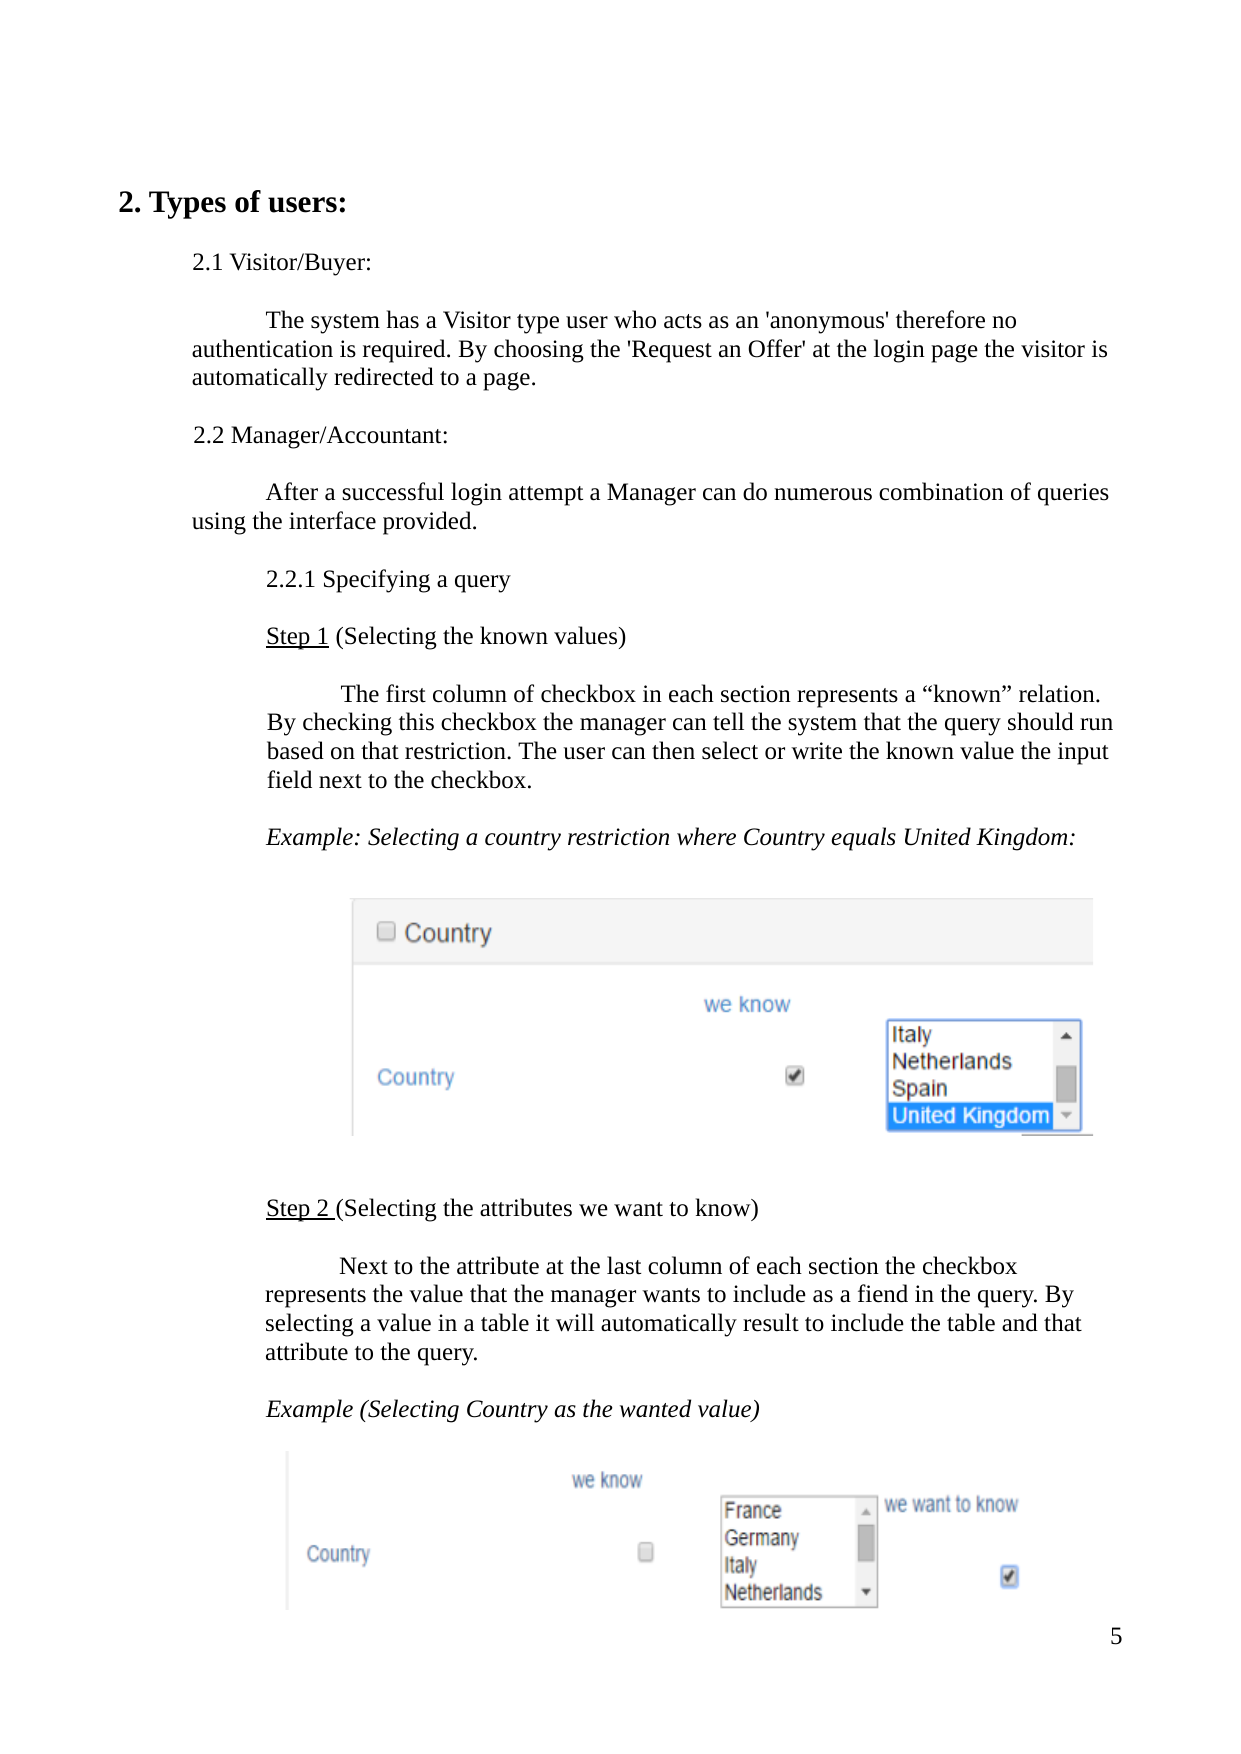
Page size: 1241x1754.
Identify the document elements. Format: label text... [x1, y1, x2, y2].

text Step 1 (Selecting the known values) [118, 621, 1122, 650]
text The first column of checkbox in each section represents a “known” relation. By checking this checkbox the manager can tell the system that the query should run based on that restriction. The user can then select or write the known value the input field next to the checkbox. [267, 679, 1122, 794]
text Next to the attribute at the last column of each section the checkbox represents the value that the manager wants to include as a fiend in the query. By selecting a value in a table it will automatically result to include the table and that attribute to the query. [265, 1251, 1122, 1366]
text After a successful login attempt a Manager can do numerous combination of queries using the interface provided. [192, 477, 1122, 535]
text Example (Selecting Country as the wanted value) [118, 1394, 1122, 1423]
text Example: Selecting a country restriction where Country equals United Kingdom: [118, 822, 1122, 851]
text 2.1 Visitor/Buyer: [118, 247, 1122, 276]
text Step 2 (Selecting the attributes we want to know) [118, 1193, 1122, 1222]
list Manager/Accountant: [193, 420, 1122, 449]
text The system has a Visitor type user who acts as an 'anonymous' therefore no authentication is required. By choosing the 'Request an Offer' at the login page the visitor is automatically redirected to a page. [192, 305, 1122, 391]
text 2. Types of users: [118, 147, 1122, 219]
text 2.2.1 Specifying a query [118, 564, 1122, 592]
